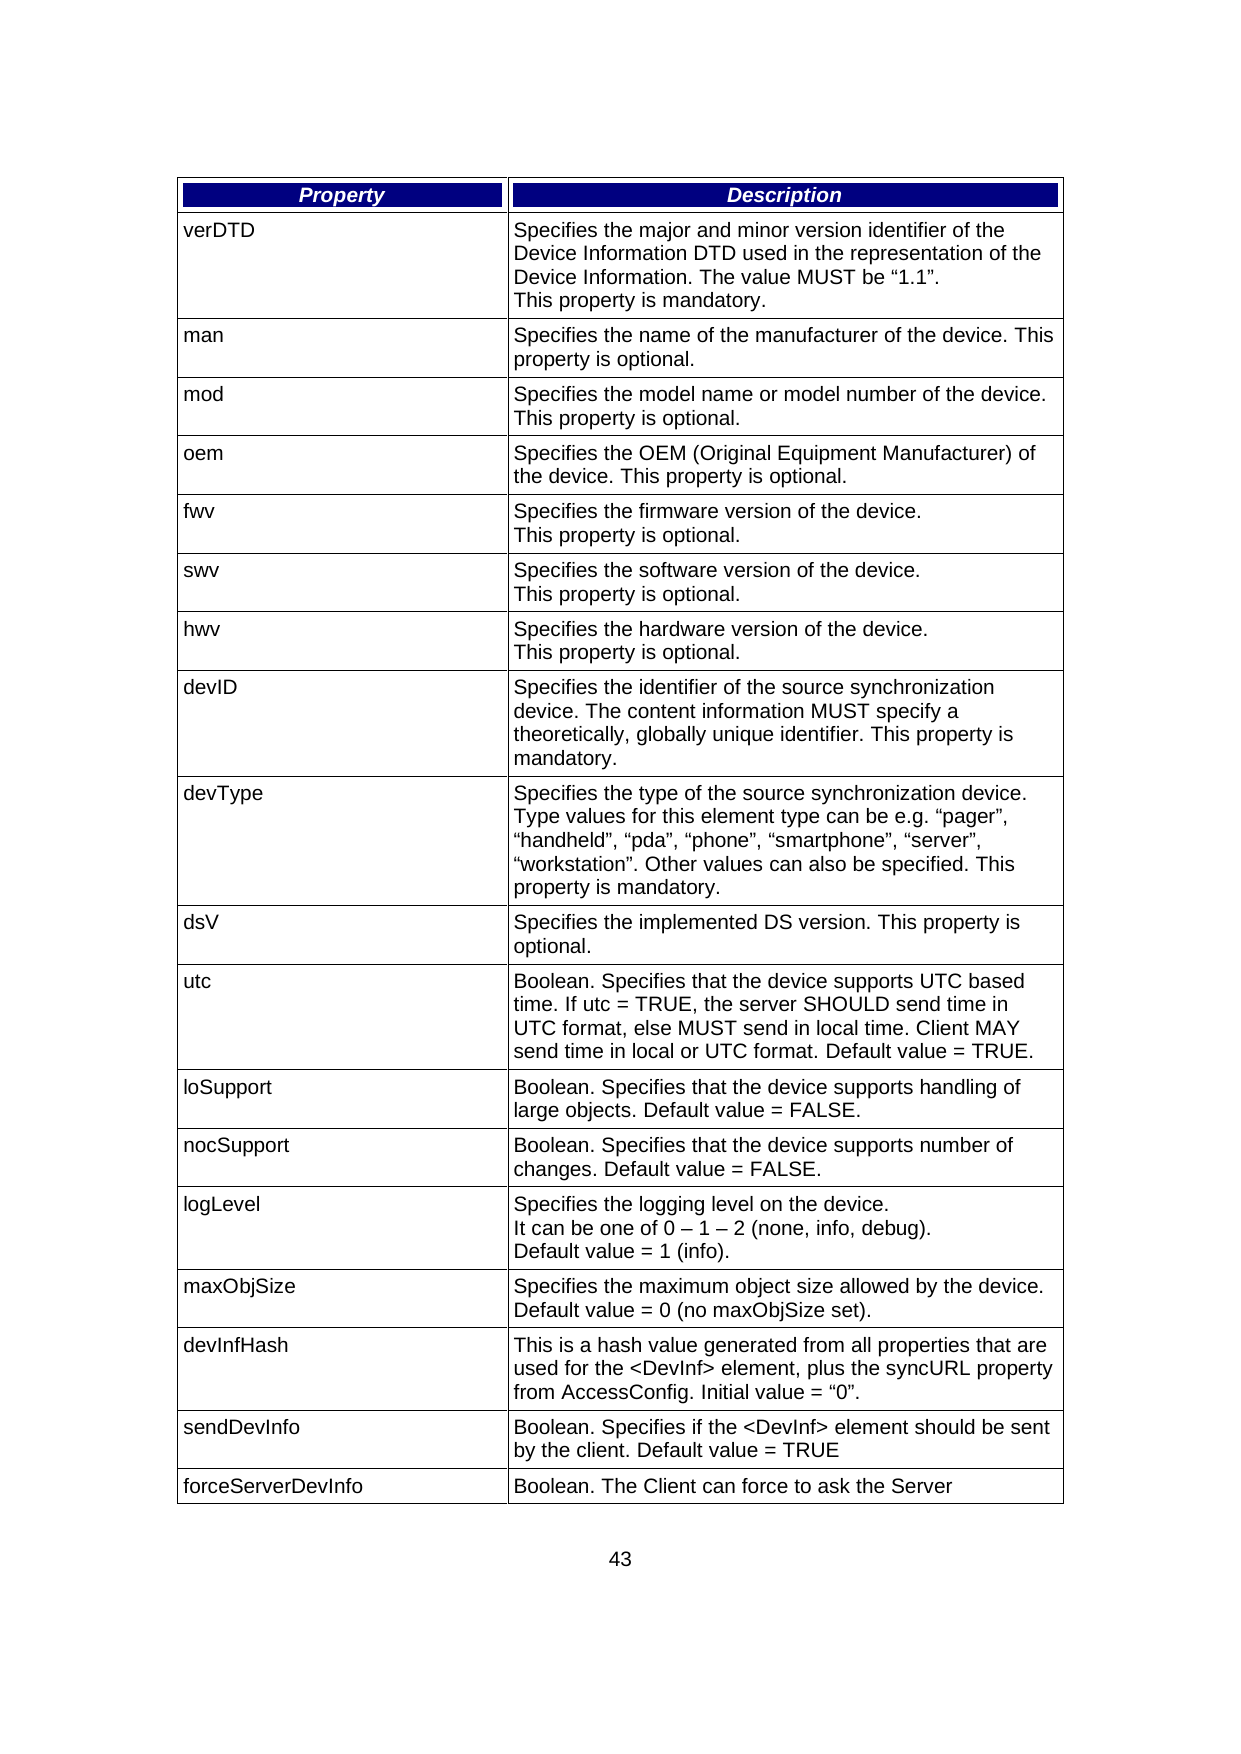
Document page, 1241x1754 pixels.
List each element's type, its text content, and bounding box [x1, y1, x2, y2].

table_cell mod [178, 378, 507, 435]
table_cell Specifies the implemented DS version. This property is optional. [509, 906, 1063, 964]
table_cell Boolean. Specifies that the device supports handling of large objects. Default value = FALSE. [509, 1070, 1063, 1128]
table_cell Specifies the OEM (Original Equipment Manufacturer) of the device. This property is optional. [509, 436, 1063, 494]
table_cell Specifies the name of the manufacturer of the device. This property is optional. [509, 319, 1063, 377]
table_header Property [178, 178, 507, 212]
table_cell forceServerDevInfo [178, 1469, 507, 1503]
table_cell nocSupport [178, 1129, 507, 1186]
table_cell Specifies the model name or model number of the device. This property is optional. [509, 378, 1063, 435]
table_cell oem [178, 436, 507, 494]
table_cell This is a hash value generated from all properties that are used for the <DevInf> element, plus the syncURL property from AccessConfig. Initial value = “0”. [509, 1328, 1063, 1410]
table_cell Specifies the maximum object size allowed by the device. Default value = 0 (no maxObjSize set). [509, 1270, 1063, 1327]
table_cell utc [178, 965, 507, 1069]
table_cell Specifies the firmware version of the device. This property is optional. [509, 495, 1063, 553]
table_cell man [178, 319, 507, 377]
table_cell Boolean. Specifies that the device supports UTC based time. If utc = TRUE, the server SHOULD send time in UTC format, else MUST send in local time. Client MAY send time in local or UTC format. Default value = TRUE. [509, 965, 1063, 1069]
table_cell dsV [178, 906, 507, 964]
table_cell devInfHash [178, 1328, 507, 1410]
table_cell verDTD [178, 213, 507, 318]
table_cell swv [178, 554, 507, 611]
table_cell Specifies the type of the source synchronization device. Type values for this element type can be e.g. “pager”, “handheld”, “pda”, “phone”, “smartphone”, “server”, “workstation”. Other values can also be specified. This property is mandatory. [509, 777, 1063, 905]
table_cell Specifies the major and minor version identifier of the Device Information DTD used in the representation of the Device Information. The value MUST be “1.1”. This property is mandatory. [509, 213, 1063, 318]
table_cell sendDevInfo [178, 1411, 507, 1468]
table_cell hwv [178, 612, 507, 670]
table_cell fwv [178, 495, 507, 553]
table_cell Boolean. The Client can force to ask the Server [509, 1469, 1063, 1503]
table_cell Specifies the software version of the device. This property is optional. [509, 554, 1063, 611]
table_cell devType [178, 777, 507, 905]
table_cell loSupport [178, 1070, 507, 1128]
table_cell Specifies the identifier of the source synchronization device. The content information MUST specify a theoretically, globally unique identifier. This property is mandatory. [509, 671, 1063, 776]
table_cell Specifies the logging level on the device. It can be one of 0 – 1 – 2 (none, info, debug). Default value = 1 (info). [509, 1187, 1063, 1269]
table_cell maxObjSize [178, 1270, 507, 1327]
table_cell devID [178, 671, 507, 776]
table_cell Boolean. Specifies if the <DevInf> element should be sent by the client. Default value = TRUE [509, 1411, 1063, 1468]
table_header Description [509, 178, 1063, 212]
table_cell Specifies the hardware version of the device. This property is optional. [509, 612, 1063, 670]
table_cell logLevel [178, 1187, 507, 1269]
table_cell Boolean. Specifies that the device supports number of changes. Default value = FALSE. [509, 1129, 1063, 1186]
